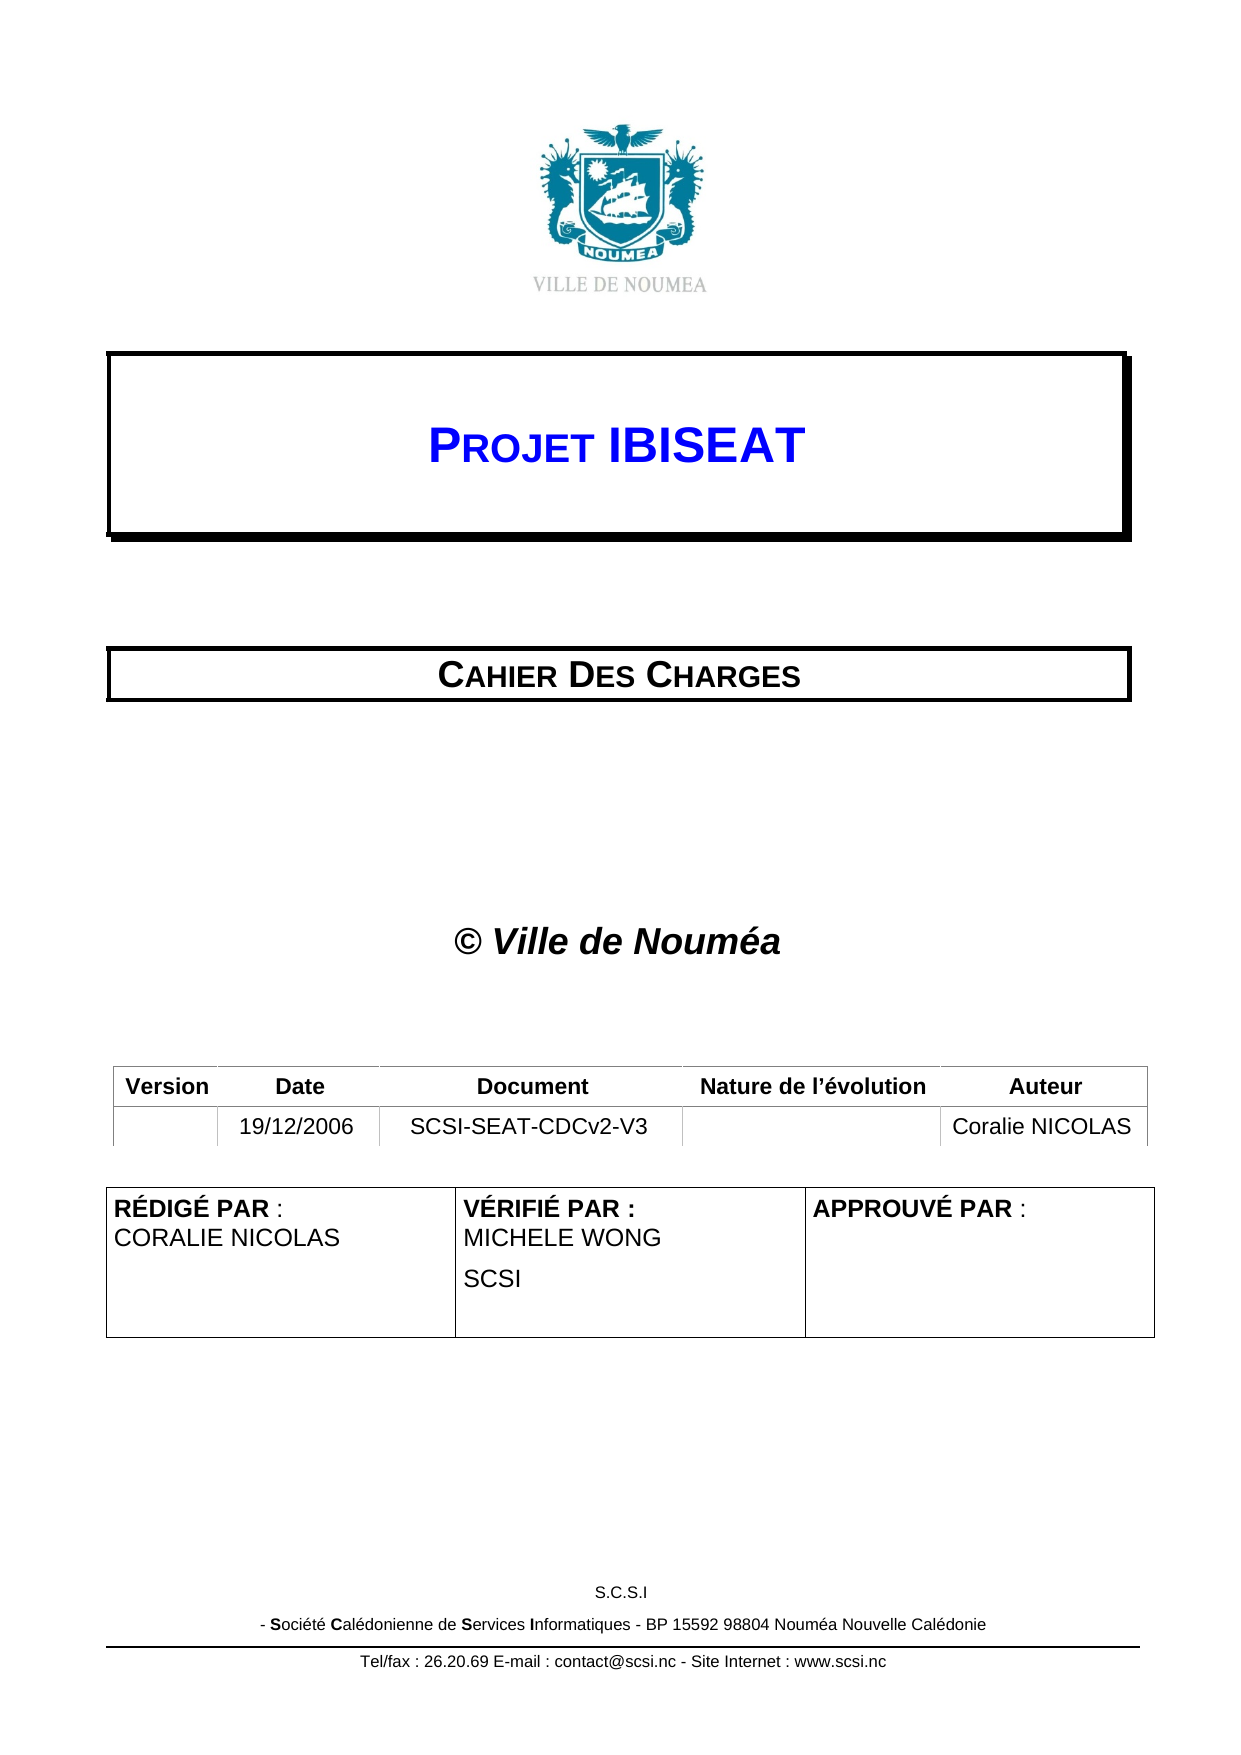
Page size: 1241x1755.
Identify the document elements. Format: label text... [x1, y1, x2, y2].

table_cell SCSI-SEAT-CDCv2-V3 [380, 1107, 682, 1146]
table_header Nature de l’évolution [683, 1067, 940, 1106]
table_cell Coralie NICOLAS [941, 1107, 1147, 1146]
table_header Vérifié par : MICHELE WONG SCSI nom Qualité Date Signature [456, 1188, 805, 1337]
table_header Date [218, 1067, 379, 1106]
table_cell 19/12/2006 [218, 1107, 379, 1146]
text Cahier Des Charges [111, 651, 1127, 698]
table_header Auteur [941, 1067, 1147, 1106]
text © Ville de Nouméa [106, 919, 1132, 962]
table_cell 0.1 [114, 1107, 217, 1146]
text Projet SEAT [111, 408, 1122, 473]
table_header Document [380, 1067, 682, 1106]
table_header Version [114, 1067, 217, 1106]
table_cell [683, 1107, 940, 1146]
table_header Rédigé par : CORALIE NICOLAS [107, 1188, 455, 1337]
table_header Approuvé par : nom Qualité Date Signature [806, 1188, 1154, 1337]
